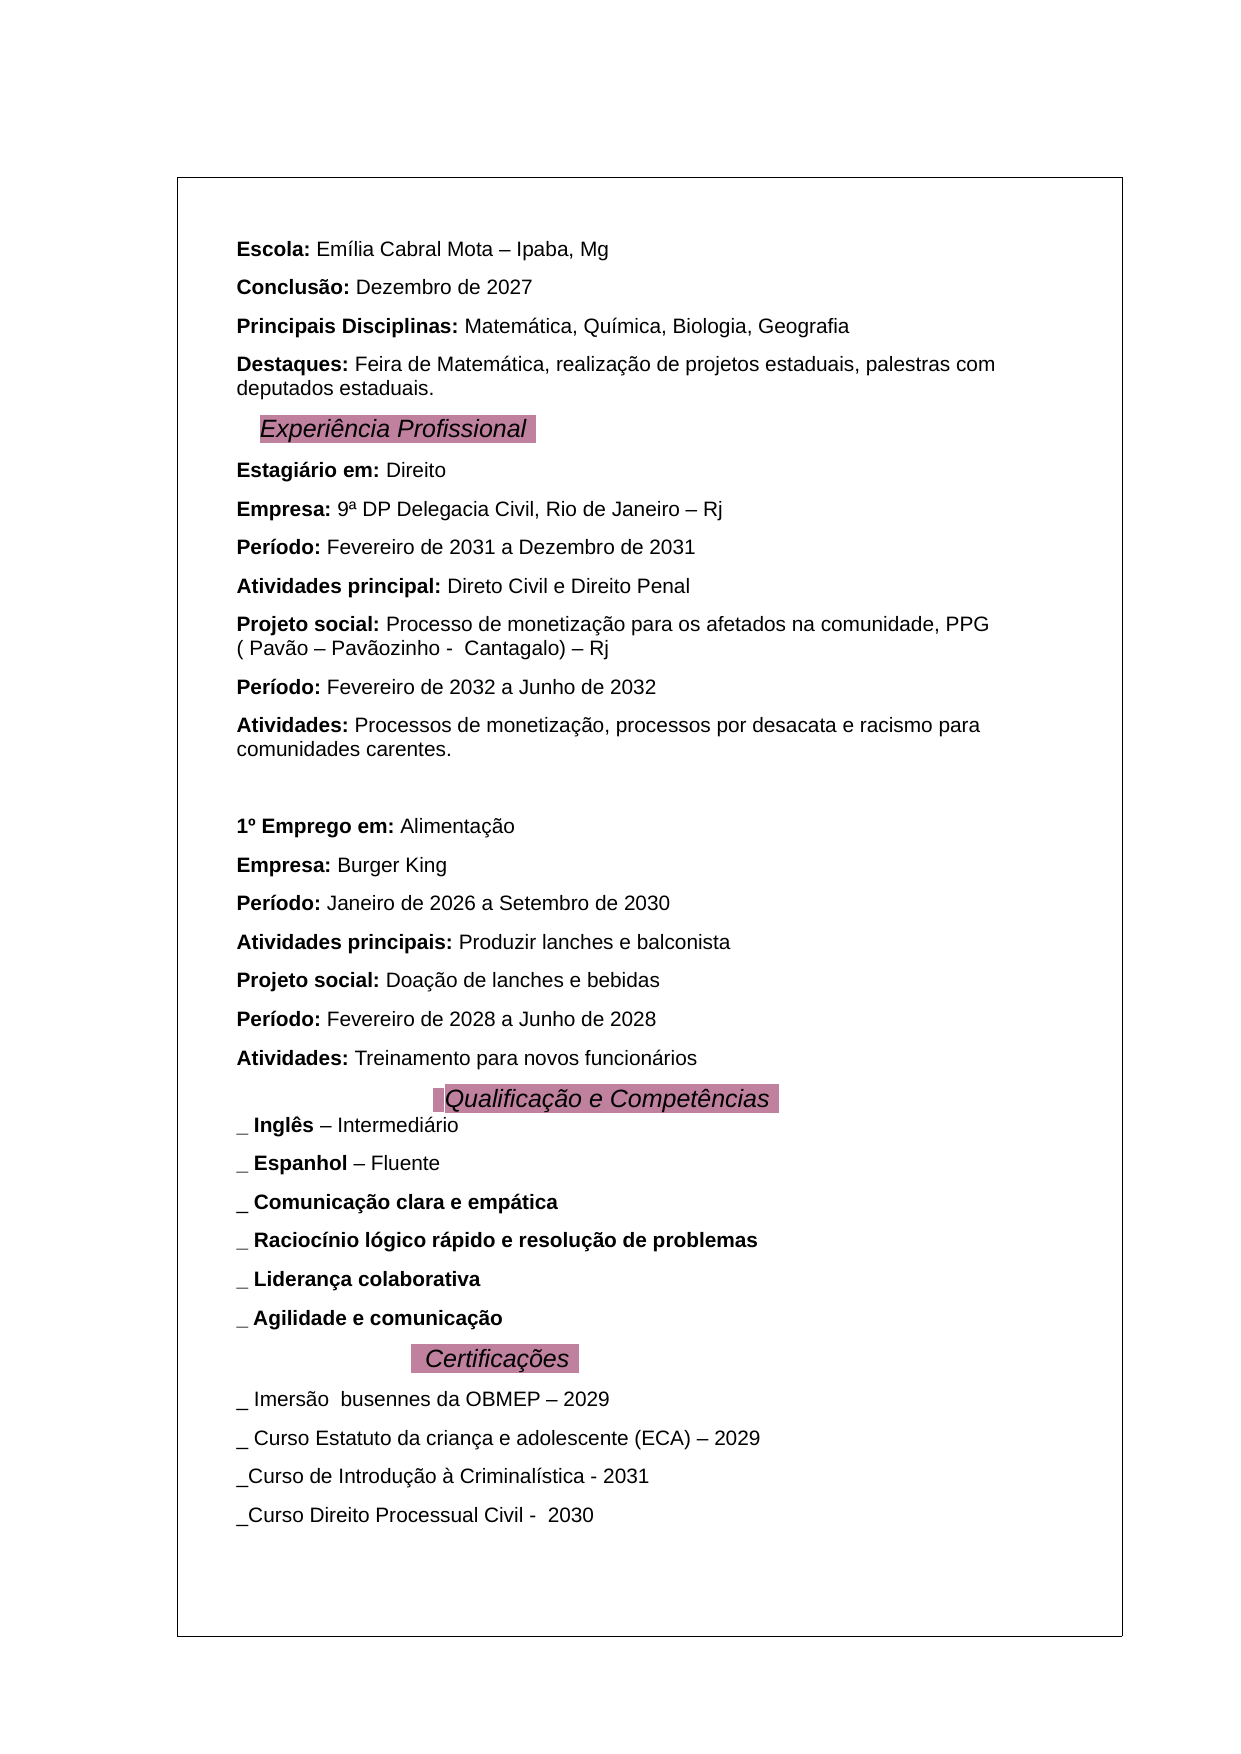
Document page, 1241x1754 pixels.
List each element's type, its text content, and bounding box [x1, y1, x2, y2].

text _ Comunicação clara e empática [236, 1190, 1063, 1214]
text Estagiário em: Direito [236, 458, 1063, 482]
text _ Agilidade e comunicação [236, 1305, 1063, 1329]
text _ Imersão busennes da OBMEP – 2029 [236, 1387, 1063, 1411]
text Empresa: 9ª DP Delegacia Civil, Rio de Janeiro – Rj [236, 496, 1063, 520]
text Empresa: Burger King [236, 853, 1063, 877]
text Escola: Emília Cabral Mota – Ipaba, Mg [236, 236, 1063, 260]
text Período: Fevereiro de 2032 a Junho de 2032 [236, 674, 1063, 698]
text Período: Janeiro de 2026 a Setembro de 2030 [236, 891, 1063, 915]
text Certificações [236, 1344, 1063, 1373]
text Atividades: Treinamento para novos funcionários [236, 1045, 1063, 1069]
text Período: Fevereiro de 2031 a Dezembro de 2031 [236, 535, 1063, 559]
text Principais Disciplinas: Matemática, Química, Biologia, Geografia [236, 313, 1063, 337]
text _ Liderança colaborativa [236, 1267, 1063, 1291]
text Período: Fevereiro de 2028 a Junho de 2028 [236, 1007, 1063, 1031]
text Projeto social: Processo de monetização para os afetados na comunidade, PPG ( Pavão – Pavãozinho - Cantagalo) – Rj [236, 612, 1063, 660]
text _ Curso Estatuto da criança e adolescente (ECA) – 2029 [236, 1426, 1063, 1450]
text Destaques: Feira de Matemática, realização de projetos estaduais, palestras com deputados estaduais. [236, 352, 1063, 400]
text _ Espanhol – Fluente [236, 1151, 1063, 1175]
text _ Raciocínio lógico rápido e resolução de problemas [236, 1228, 1063, 1252]
text Qualificação e Competências _ Inglês – Intermediário [236, 1084, 1063, 1137]
text Projeto social: Doação de lanches e bebidas [236, 968, 1063, 992]
text 1º Emprego em: Alimentação [236, 814, 1063, 838]
text Atividades principal: Direto Civil e Direito Penal [236, 573, 1063, 597]
text _Curso Direito Processual Civil - 2030 [236, 1503, 1063, 1527]
text Atividades: Processos de monetização, processos por desacata e racismo para comunidades carentes. [236, 713, 1063, 761]
text _Curso de Introdução à Criminalística - 2031 [236, 1464, 1063, 1488]
text Atividades principais: Produzir lanches e balconista [236, 930, 1063, 954]
text Experiência Profissional [236, 414, 1063, 443]
text Conclusão: Dezembro de 2027 [236, 275, 1063, 299]
